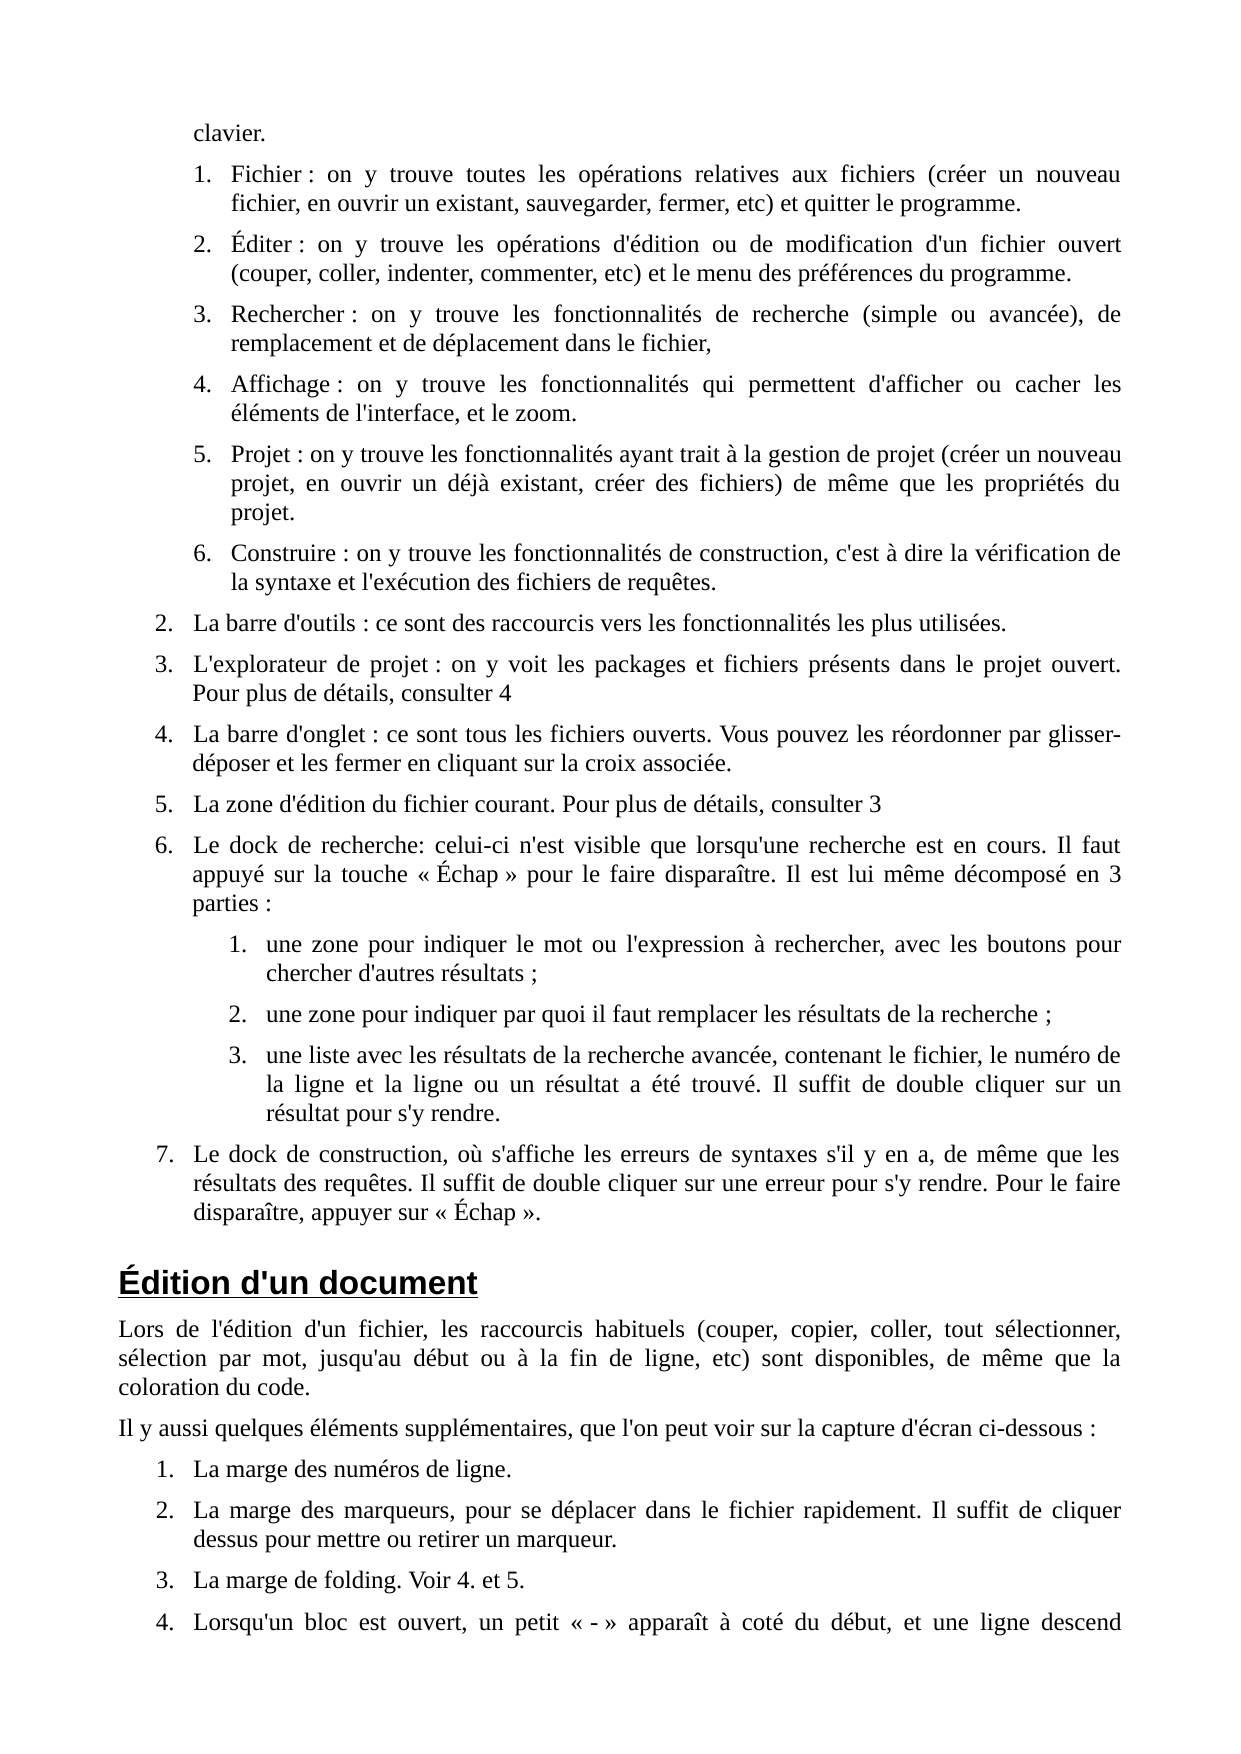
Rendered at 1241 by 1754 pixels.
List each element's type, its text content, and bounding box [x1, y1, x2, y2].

text Lors de l'édition d'un fichier, les raccourcis habituels (couper, copier, coller, tout sélectionner, sélection par mot, jusqu'au début ou à la fin de ligne, etc) sont disponibles, de même que la coloration du code. [118, 1314, 1122, 1400]
list La marge des numéros de ligne. [156, 1454, 1122, 1483]
list Construire : on y trouve les fonctionnalités de construction, c'est à dire la vérification de la syntaxe et l'exécution des fichiers de requêtes. [193, 538, 1122, 596]
list L'explorateur de projet : on y voit les packages et fichiers présents dans le projet ouvert. Pour plus de détails, consulter 4 [154, 649, 1122, 707]
list une zone pour indiquer par quoi il faut remplacer les résultats de la recherche ; [228, 999, 1122, 1028]
list clavier. [156, 118, 1122, 147]
list Le dock de recherche: celui-ci n'est visible que lorsqu'une recherche est en cours. Il faut appuyé sur la touche « Échap » pour le faire disparaître. Il est lui même décomposé en 3 parties : [154, 831, 1122, 917]
list Le dock de construction, où s'affiche les erreurs de syntaxes s'il y en a, de même que les résultats des requêtes. Il suffit de double cliquer sur une erreur pour s'y rendre. Pour le faire disparaître, appuyer sur « Échap ». [156, 1139, 1122, 1226]
list Lorsqu'un bloc est ouvert, un petit « - » apparaît à coté du début, et une ligne descend [156, 1607, 1122, 1635]
subtitle Édition d'un document [118, 1263, 1122, 1302]
list Projet : on y trouve les fonctionnalités ayant trait à la gestion de projet (créer un nouveau projet, en ouvrir un déjà existant, créer des fichiers) de même que les propriétés du projet. [193, 439, 1122, 526]
list La marge de folding. Voir 4. et 5. [156, 1565, 1122, 1594]
list La barre d'outils : ce sont des raccourcis vers les fonctionnalités les plus utilisées. [154, 608, 1122, 637]
list La marge des marqueurs, pour se déplacer dans le fichier rapidement. Il suffit de cliquer dessus pour mettre ou retirer un marqueur. [156, 1495, 1122, 1553]
list Fichier : on y trouve toutes les opérations relatives aux fichiers (créer un nouveau fichier, en ouvrir un existant, sauvegarder, fermer, etc) et quitter le programme. [193, 159, 1122, 217]
list Rechercher : on y trouve les fonctionnalités de recherche (simple ou avancée), de remplacement et de déplacement dans le fichier, [193, 299, 1122, 357]
list une liste avec les résultats de la recherche avancée, contenant le fichier, le numéro de la ligne et la ligne ou un résultat a été trouvé. Il suffit de double cliquer sur un résultat pour s'y rendre. [228, 1041, 1122, 1127]
list La barre d'onglet : ce sont tous les fichiers ouverts. Vous pouvez les réordonner par glisser-déposer et les fermer en cliquant sur la croix associée. [154, 719, 1122, 777]
list une zone pour indiquer le mot ou l'expression à rechercher, avec les boutons pour chercher d'autres résultats ; [228, 929, 1122, 987]
list Affichage : on y trouve les fonctionnalités qui permettent d'afficher ou cacher les éléments de l'interface, et le zoom. [193, 369, 1122, 427]
text Il y aussi quelques éléments supplémentaires, que l'on peut voir sur la capture d'écran ci-dessous : [118, 1413, 1122, 1442]
list Éditer : on y trouve les opérations d'édition ou de modification d'un fichier ouvert (couper, coller, indenter, commenter, etc) et le menu des préférences du programme. [193, 229, 1122, 287]
list La zone d'édition du fichier courant. Pour plus de détails, consulter 3 [154, 789, 1122, 818]
